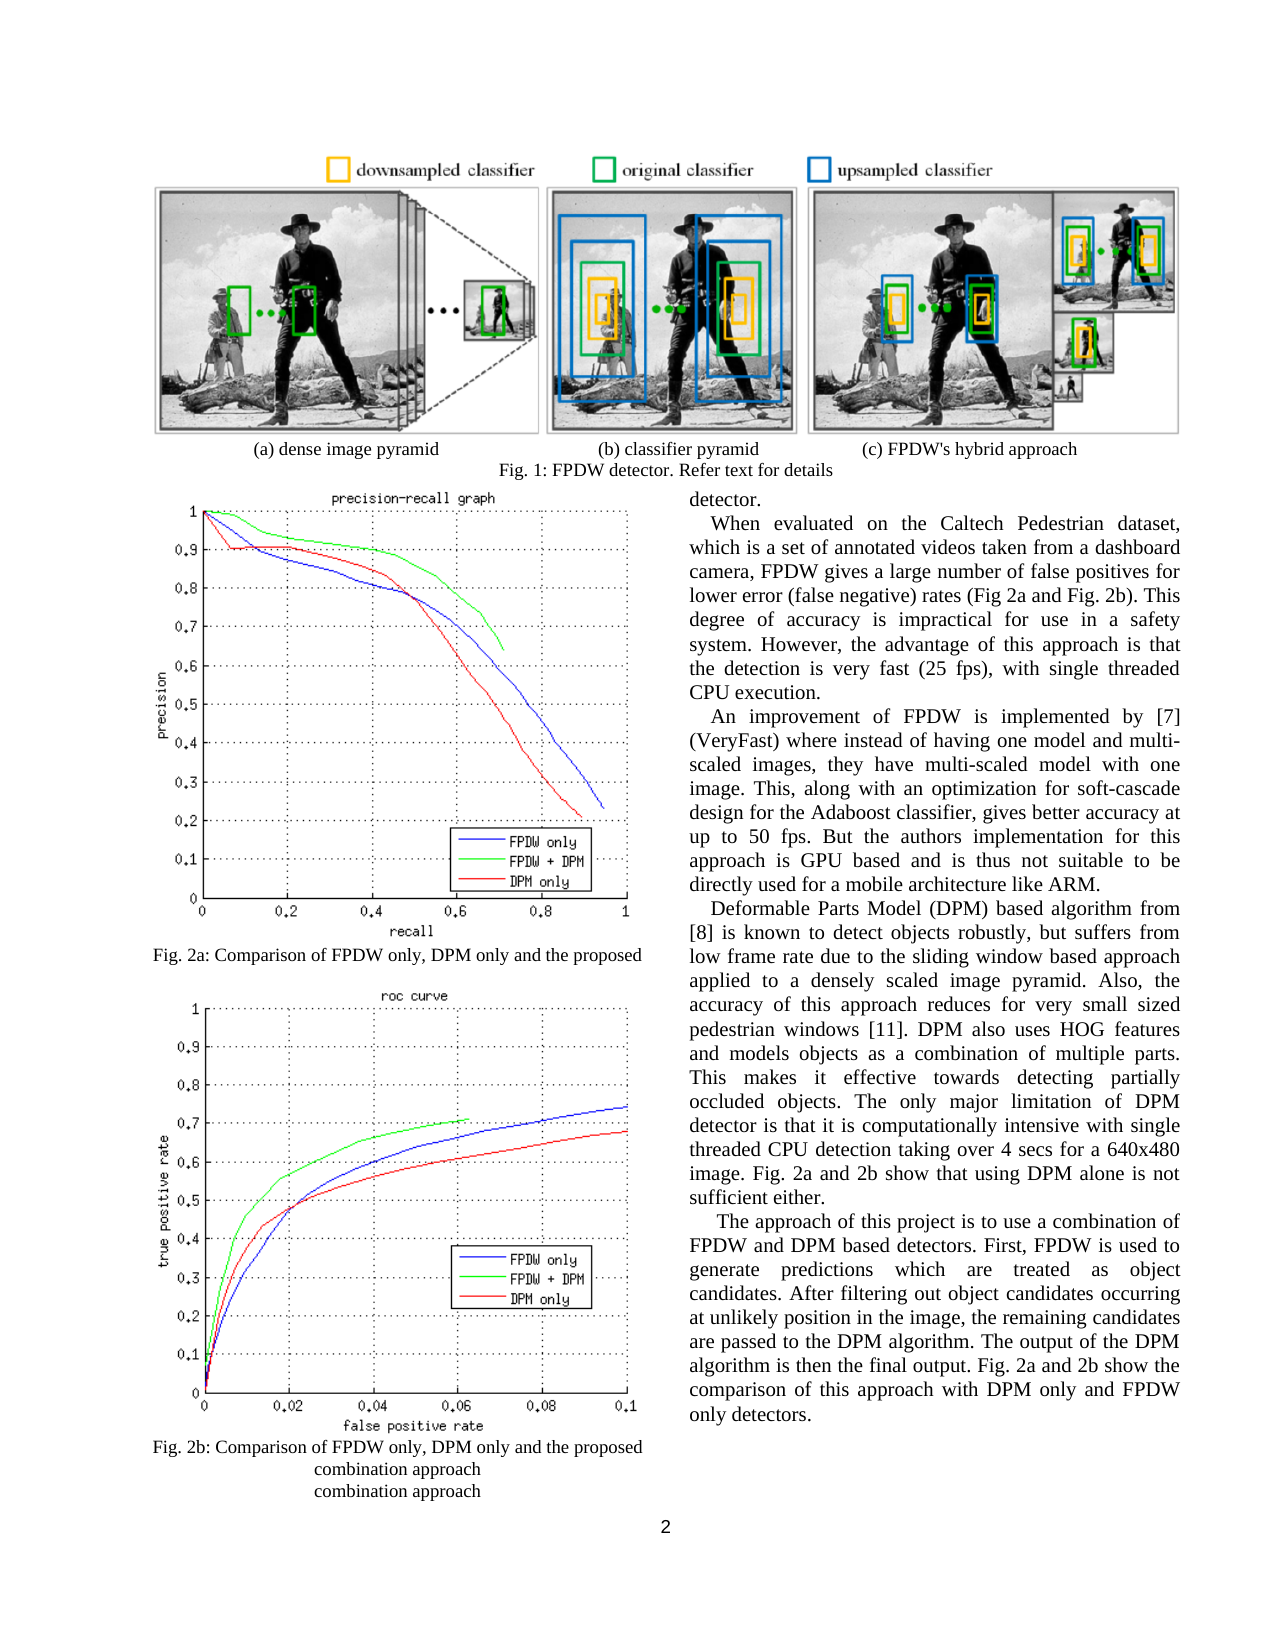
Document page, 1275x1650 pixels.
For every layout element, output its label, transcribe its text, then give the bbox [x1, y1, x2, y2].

text Fig. 1: FPDW detector. Refer text for details [151, 459, 1180, 481]
text The approach of this project is to use a combination of FPDW and DPM based detectors. First, FPDW is used to generate predictions which are treated as object candidates. After filtering out object candidates occurring at unlikely position in the image, the remaining candidates are passed to the DPM algorithm. The output of the DPM algorithm is then the final output. Fig. 2a and 2b show the comparison of this approach with DPM only and FPDW only detectors. [689, 1209, 1181, 1426]
text Deformable Parts Model (DPM) based algorithm from [8] is known to detect objects robustly, but suffers from low frame rate due to the sliding window based approach applied to a densely scaled image pyramid. Also, the accuracy of this approach reduces for very small sized pedestrian windows [11]. DPM also uses HOG features and models objects as a combination of multiple parts. This makes it effective towards detecting partially occluded objects. The only major limitation of DPM detector is that it is computationally intensive with single threaded CPU detection taking over 4 secs for a 640x480 image. Fig. 2a and 2b show that using DPM alone is not sufficient either. [689, 896, 1181, 1209]
picture [151, 487, 644, 945]
picture [151, 151, 1180, 438]
picture [151, 986, 644, 1437]
text An improvement of FPDW is implemented by [7] (VeryFast) where instead of having one model and multi-scaled images, they have multi-scaled model with one image. This, along with an optimization for soft-cascade design for the Adaboost classifier, gives better accuracy at up to 50 fps. But the authors implementation for this approach is GPU based and is thus not suitable to be directly used for a mobile architecture like ARM. [689, 704, 1181, 896]
text (a) dense image pyramid (b) classifier pyramid (c) FPDW's hybrid approach [151, 438, 1180, 459]
text combination approach [152, 1479, 643, 1501]
text When evaluated on the Caltech Pedestrian dataset, which is a set of annotated videos taken from a dashboard camera, FPDW gives a large number of false positives for lower error (false negative) rates (Fig 2a and Fig. 2b). This degree of accuracy is impractical for use in a safety system. However, the advantage of this approach is that the detection is very fast (25 fps), with single threaded CPU execution. [689, 511, 1181, 704]
text Fig. 2b: Comparison of FPDW only, DPM only and the proposed combination approach [152, 1437, 643, 1479]
text Fig. 2a: Comparison of FPDW only, DPM only and the proposed [152, 945, 643, 986]
text [5] provides a comprehensive study of the existing state-of-the-art approaches in pedestrian detection, and [4] focuses on pedestrian detection approaches for a real-time applications. Based on the analysis provided by these studies, ChnFtrs [2] algorithm with its modification detailed in [6] (FPDW), is used as the primary pedestrian detector. [689, 150, 1181, 511]
